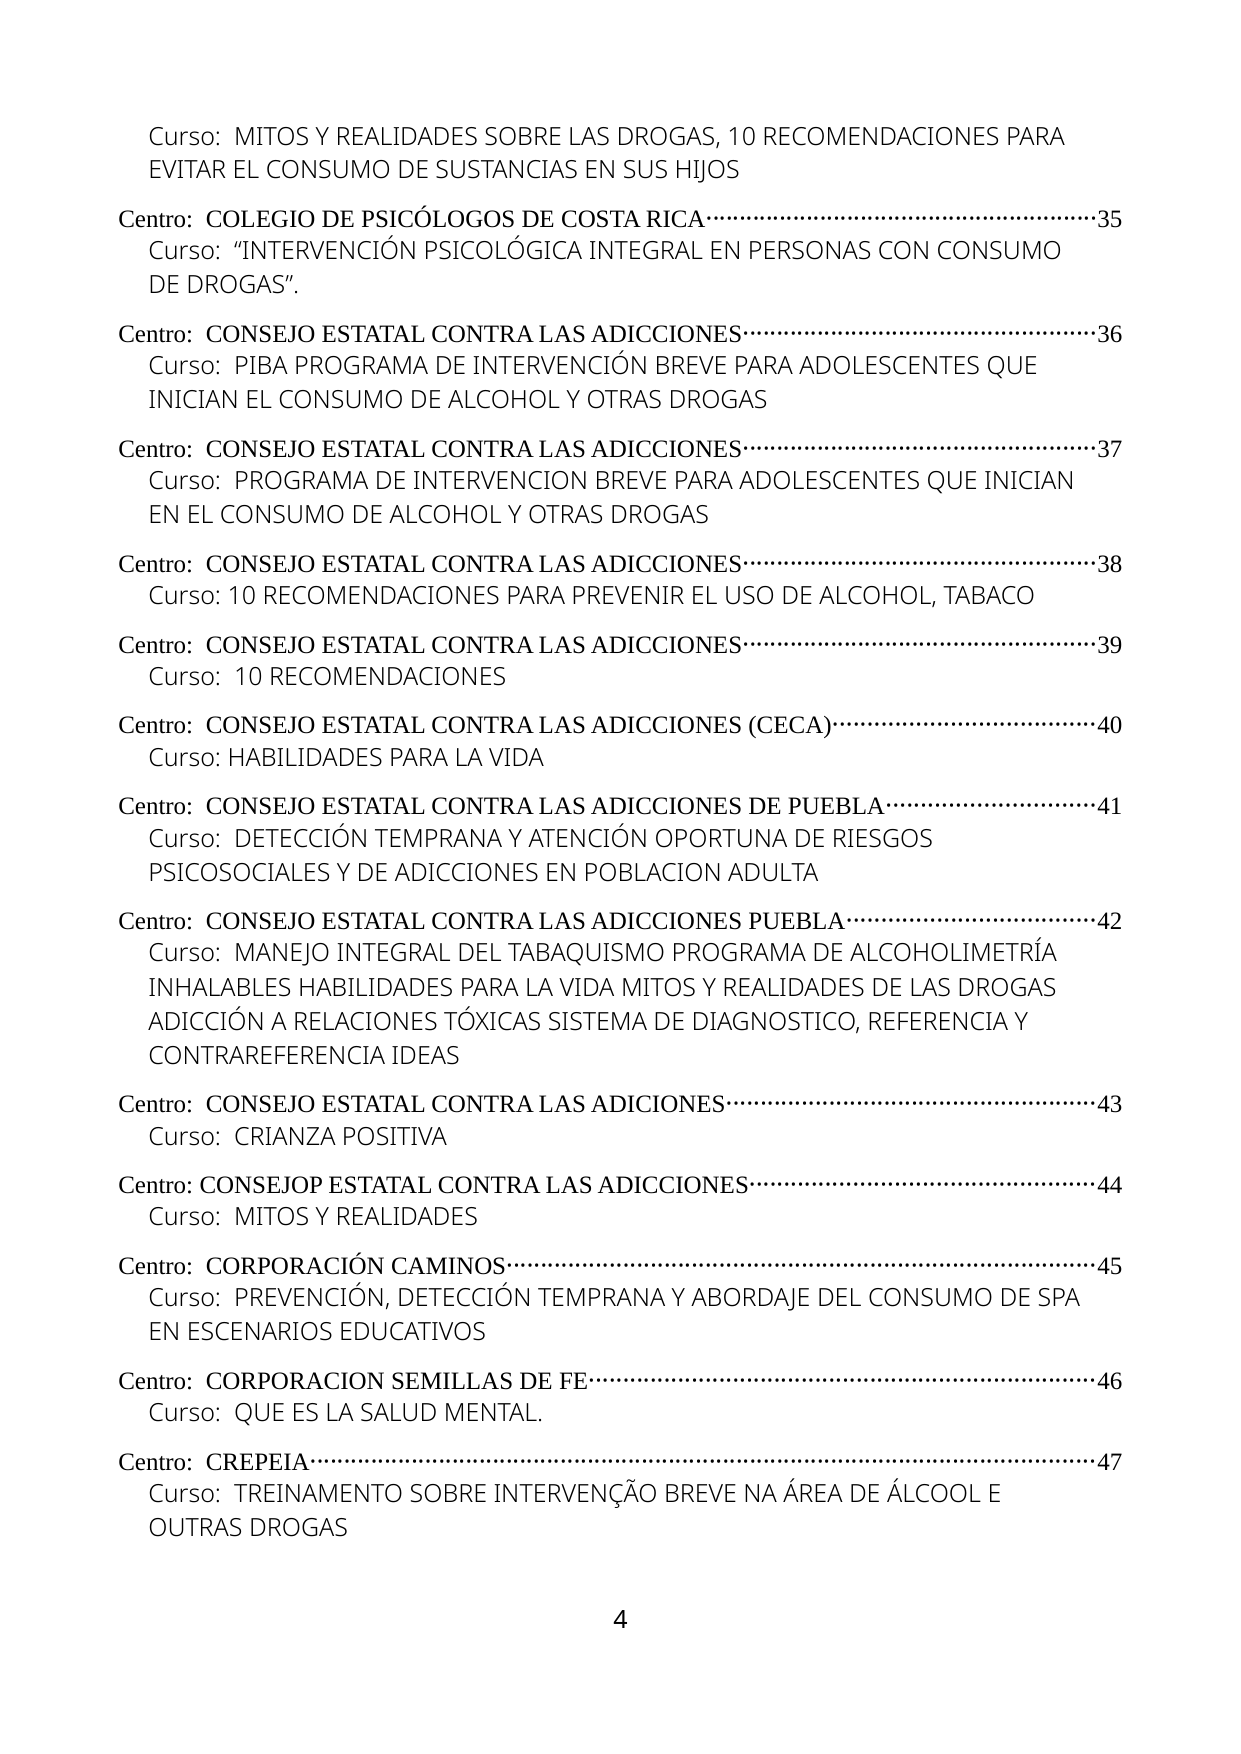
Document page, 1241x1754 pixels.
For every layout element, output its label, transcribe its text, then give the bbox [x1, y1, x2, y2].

text Centro: COLEGIO DE PSICÓLOGOS DE COSTA RICA 35 [118, 204, 1122, 233]
text Centro: CONSEJO ESTATAL CONTRA LAS ADICIONES 43 [118, 1089, 1122, 1118]
text Curso: MANEJO INTEGRAL DEL TABAQUISMO PROGRAMA DE ALCOHOLIMETRÍA INHALABLES HABILIDADES PARA LA VIDA MITOS Y REALIDADES DE LAS DROGAS ADICCIÓN A RELACIONES TÓXICAS SISTEMA DE DIAGNOSTICO, REFERENCIA Y CONTRAREFERENCIA IDEAS [148, 935, 1092, 1071]
text Curso: 10 RECOMENDACIONES PARA PREVENIR EL USO DE ALCOHOL, TABACO [148, 578, 1092, 612]
text Curso: CRIANZA POSITIVA [148, 1118, 1092, 1152]
text Centro: CONSEJO ESTATAL CONTRA LAS ADICCIONES PUEBLA 42 [118, 906, 1122, 935]
text Curso: MITOS Y REALIDADES SOBRE LAS DROGAS, 10 RECOMENDACIONES PARA EVITAR EL CONSUMO DE SUSTANCIAS EN SUS HIJOS [148, 118, 1092, 186]
text Curso: HABILIDADES PARA LA VIDA [148, 739, 1092, 773]
text Centro: CONSEJO ESTATAL CONTRA LAS ADICCIONES 36 [118, 319, 1122, 348]
text Centro: CONSEJO ESTATAL CONTRA LAS ADICCIONES (CECA) 40 [118, 711, 1122, 739]
text Centro: CONSEJO ESTATAL CONTRA LAS ADICCIONES 38 [118, 549, 1122, 578]
text Curso: “INTERVENCIÓN PSICOLÓGICA INTEGRAL EN PERSONAS CON CONSUMO DE DROGAS”. [148, 233, 1092, 301]
text Centro: CONSEJO ESTATAL CONTRA LAS ADICCIONES 39 [118, 630, 1122, 658]
text Curso: TREINAMENTO SOBRE INTERVENÇÃO BREVE NA ÁREA DE ÁLCOOL E OUTRAS DROGAS [148, 1476, 1092, 1544]
text Centro: CONSEJO ESTATAL CONTRA LAS ADICCIONES DE PUEBLA 41 [118, 791, 1122, 820]
text Curso: PROGRAMA DE INTERVENCION BREVE PARA ADOLESCENTES QUE INICIAN EN EL CONSUMO DE ALCOHOL Y OTRAS DROGAS [148, 463, 1092, 531]
text Centro: CONSEJO ESTATAL CONTRA LAS ADICCIONES 37 [118, 434, 1122, 463]
text Curso: PREVENCIÓN, DETECCIÓN TEMPRANA Y ABORDAJE DEL CONSUMO DE SPA EN ESCENARIOS EDUCATIVOS [148, 1280, 1092, 1348]
text Curso: 10 RECOMENDACIONES [148, 658, 1092, 693]
text Centro: CREPEIA 47 [118, 1447, 1122, 1476]
text Curso: PIBA PROGRAMA DE INTERVENCIÓN BREVE PARA ADOLESCENTES QUE INICIAN EL CONSUMO DE ALCOHOL Y OTRAS DROGAS [148, 348, 1092, 416]
text Curso: MITOS Y REALIDADES [148, 1199, 1092, 1233]
text Centro: CORPORACIÓN CAMINOS 45 [118, 1251, 1122, 1280]
text Centro: CONSEJOP ESTATAL CONTRA LAS ADICCIONES 44 [118, 1170, 1122, 1199]
text Curso: QUE ES LA SALUD MENTAL. [148, 1395, 1092, 1429]
text Curso: DETECCIÓN TEMPRANA Y ATENCIÓN OPORTUNA DE RIESGOS PSICOSOCIALES Y DE ADICCIONES EN POBLACION ADULTA [148, 820, 1092, 888]
text Centro: CORPORACION SEMILLAS DE FE 46 [118, 1366, 1122, 1395]
